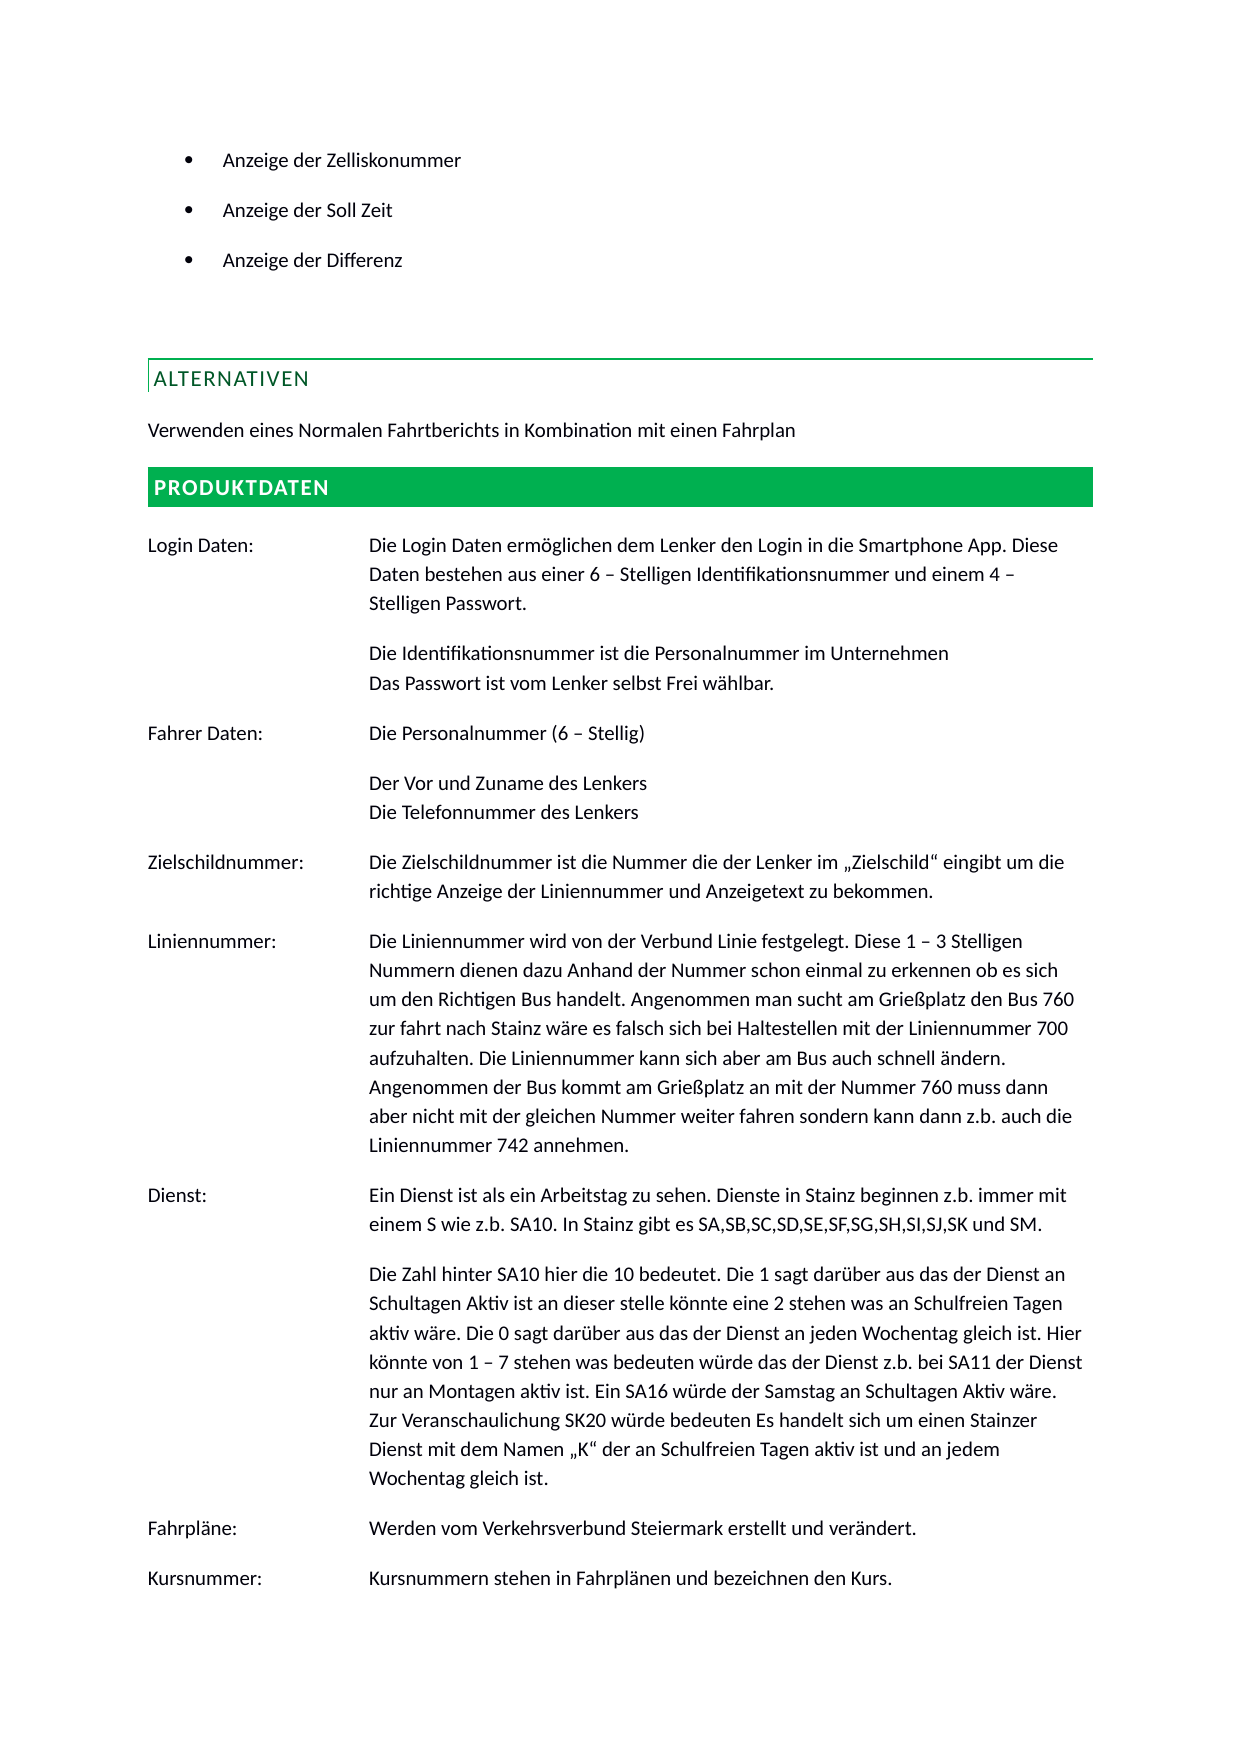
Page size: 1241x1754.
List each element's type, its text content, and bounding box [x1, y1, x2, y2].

text Fahrer Daten: Die Personalnummer (6 – Stellig) [148, 720, 1093, 745]
text Die Zahl hinter SA10 hier die 10 bedeutet. Die 1 sagt darüber aus das der Dienst an Schultagen Aktiv ist an dieser stelle könnte eine 2 stehen was an Schulfreien Tagen aktiv wäre. Die 0 sagt darüber aus das der Dienst an jeden Wochentag gleich ist. Hier könnte von 1 – 7 stehen was bedeuten würde das der Dienst z.b. bei SA11 der Dienst nur an Montagen aktiv ist. Ein SA16 würde der Samstag an Schultagen Aktiv wäre. Zur Veranschaulichung SK20 würde bedeuten Es handelt sich um einen Stainzer Dienst mit dem Namen „K“ der an Schulfreien Tagen aktiv ist und an jedem Wochentag gleich ist. [148, 1261, 1093, 1491]
text Zielschildnummer: Die Zielschildnummer ist die Nummer die der Lenker im „Zielschild“ eingibt um die richtige Anzeige der Liniennummer und Anzeigetext zu bekommen. [148, 849, 1093, 903]
text Fahrpläne: Werden vom Verkehrsverbund Steiermark erstellt und verändert. [148, 1516, 1093, 1541]
text Die Identifikationsnummer ist die Personalnummer im Unternehmen Das Passwort ist vom Lenker selbst Frei wählbar. [148, 641, 1093, 695]
subtitle Produktdaten [154, 473, 1086, 501]
text Verwenden eines Normalen Fahrtberichts in Kombination mit einen Fahrplan [148, 417, 1093, 442]
list Anzeige der Soll Zeit [185, 198, 1093, 223]
text Dienst: Ein Dienst ist als ein Arbeitstag zu sehen. Dienste in Stainz beginnen z.b. immer mit einem S wie z.b. SA10. In Stainz gibt es SA,SB,SC,SD,SE,SF,SG,SH,SI,SJ,SK und SM. [148, 1182, 1093, 1237]
list Anzeige der Zelliskonummer [185, 148, 1093, 173]
text Liniennummer: Die Liniennummer wird von der Verbund Linie festgelegt. Diese 1 – 3 Stelligen Nummern dienen dazu Anhand der Nummer schon einmal zu erkennen ob es sich um den Richtigen Bus handelt. Angenommen man sucht am Grießplatz den Bus 760 zur fahrt nach Stainz wäre es falsch sich bei Haltestellen mit der Liniennummer 700 aufzuhalten. Die Liniennummer kann sich aber am Bus auch schnell ändern. Angenommen der Bus kommt am Grießplatz an mit der Nummer 760 muss dann aber nicht mit der gleichen Nummer weiter fahren sondern kann dann z.b. auch die Liniennummer 742 annehmen. [148, 928, 1093, 1158]
subtitle Alternativen [149, 360, 1093, 392]
list Anzeige der Differenz [185, 248, 1093, 273]
text Login Daten: Die Login Daten ermöglichen dem Lenker den Login in die Smartphone App. Diese Daten bestehen aus einer 6 – Stelligen Identifikationsnummer und einem 4 – Stelligen Passwort. [148, 532, 1093, 616]
text Kursnummer: Kursnummern stehen in Fahrplänen und bezeichnen den Kurs. [148, 1566, 1093, 1591]
text Der Vor und Zuname des Lenkers Die Telefonnummer des Lenkers [148, 770, 1093, 824]
